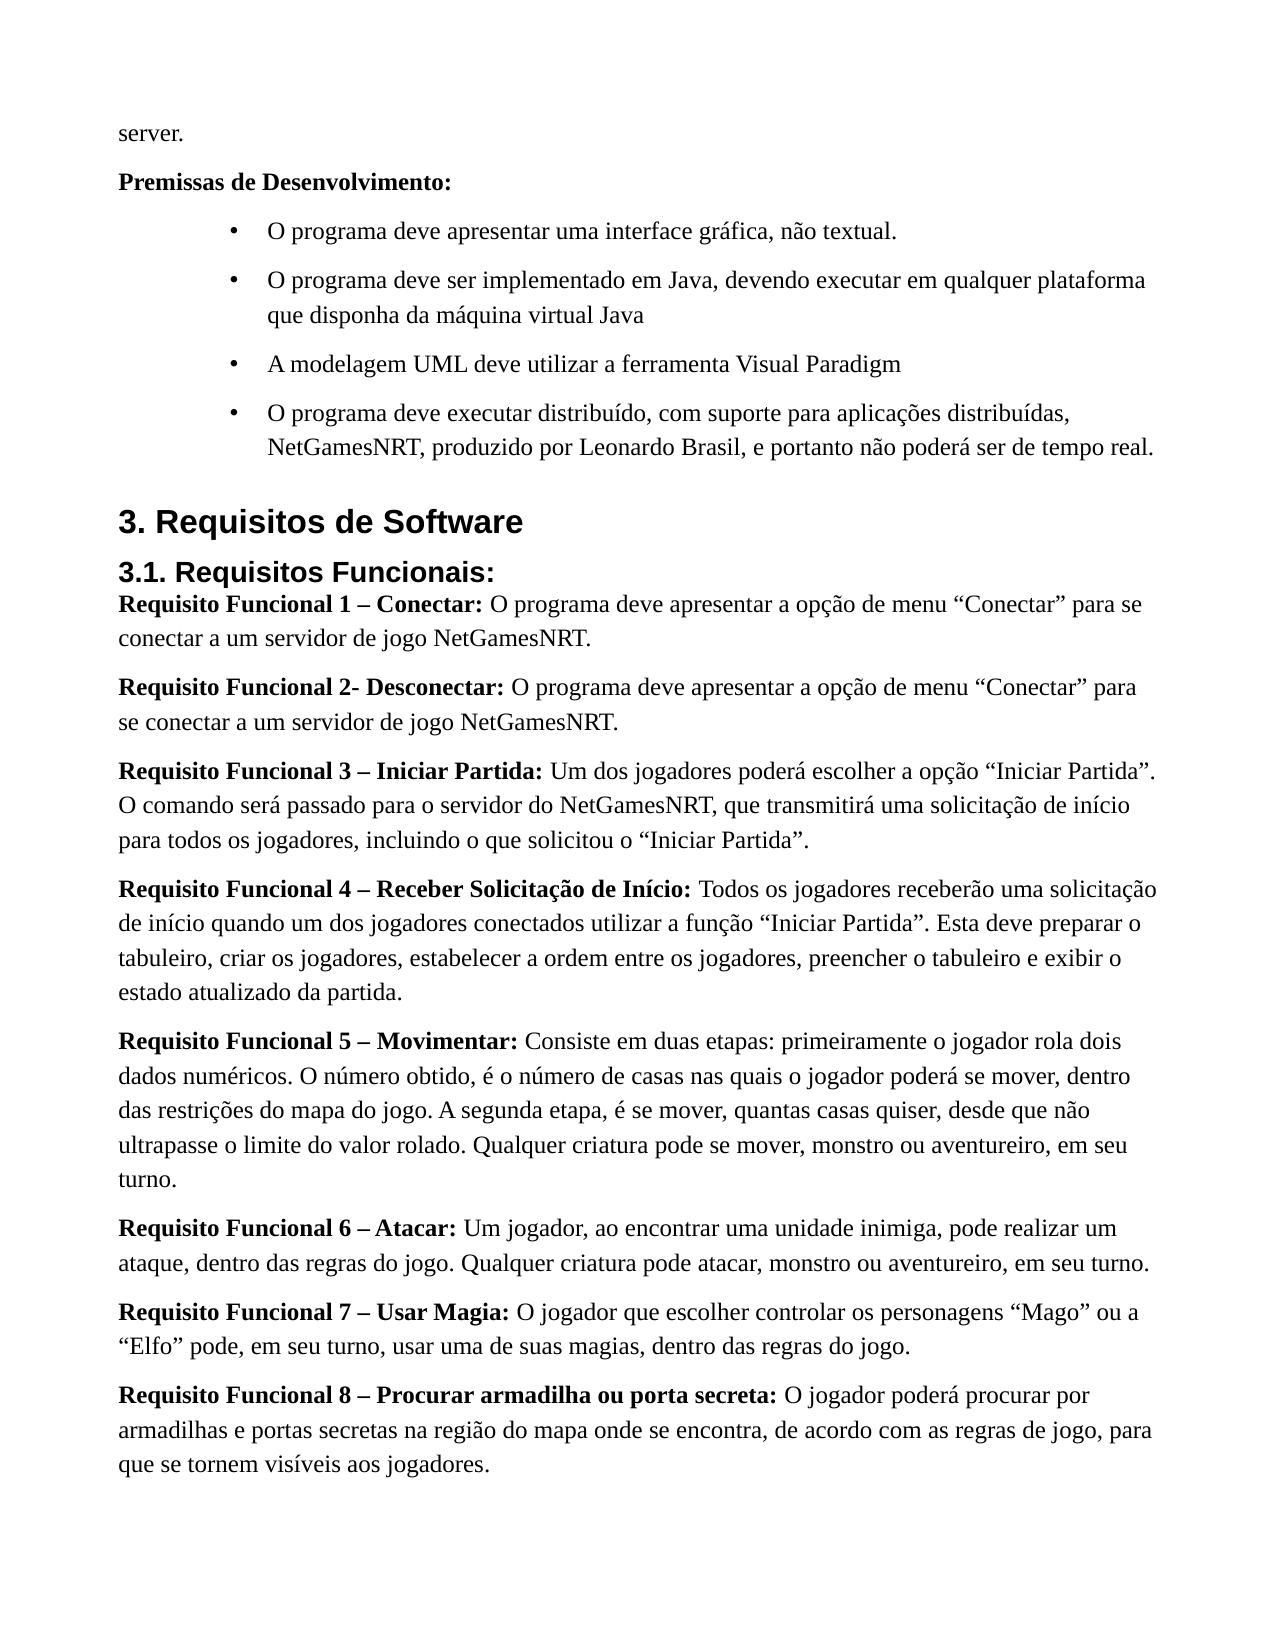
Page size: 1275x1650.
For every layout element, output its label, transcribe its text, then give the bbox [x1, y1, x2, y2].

text Requisito Funcional 6 – Atacar: Um jogador, ao encontrar uma unidade inimiga, pode realizar um ataque, dentro das regras do jogo. Qualquer criatura pode atacar, monstro ou aventureiro, em seu turno. [118, 1213, 1157, 1277]
text Requisito Funcional 7 – Usar Magia: O jogador que escolher controlar os personagens “Mago” ou a “Elfo” pode, em seu turno, usar uma de suas magias, dentro das regras do jogo. [118, 1297, 1157, 1360]
text Requisito Funcional 5 – Movimentar: Consiste em duas etapas: primeiramente o jogador rola dois dados numéricos. O número obtido, é o número de casas nas quais o jogador poderá se mover, dentro das restrições do mapa do jogo. A segunda etapa, é se mover, quantas casas quiser, desde que não ultrapasse o limite do valor rolado. Qualquer criatura pode se mover, monstro ou aventureiro, em seu turno. [118, 1026, 1157, 1193]
list O programa deve executar distribuído, com suporte para aplicações distribuídas, NetGamesNRT, produzido por Leonardo Brasil, e portanto não poderá ser de tempo real. [229, 398, 1157, 461]
list O programa deve apresentar uma interface gráfica, não textual. [229, 216, 1157, 245]
subtitle 3.1. Requisitos Funcionais: [118, 555, 1157, 589]
text server. [118, 118, 1157, 147]
subtitle 3. Requisitos de Software [118, 502, 1157, 541]
text Requisito Funcional 3 – Iniciar Partida: Um dos jogadores poderá escolher a opção “Iniciar Partida”. O comando será passado para o servidor do NetGamesNRT, que transmitirá uma solicitação de início para todos os jogadores, incluindo o que solicitou o “Iniciar Partida”. [118, 756, 1157, 854]
list A modelagem UML deve utilizar a ferramenta Visual Paradigm [229, 349, 1157, 378]
text Premissas de Desenvolvimento: [118, 167, 1157, 196]
text Requisito Funcional 4 – Receber Solicitação de Início: Todos os jogadores receberão uma solicitação de início quando um dos jogadores conectados utilizar a função “Iniciar Partida”. Esta deve preparar o tabuleiro, criar os jogadores, estabelecer a ordem entre os jogadores, preencher o tabuleiro e exibir o estado atualizado da partida. [118, 874, 1157, 1006]
list O programa deve ser implementado em Java, devendo executar em qualquer plataforma que disponha da máquina virtual Java [229, 265, 1157, 328]
text Requisito Funcional 8 – Procurar armadilha ou porta secreta: O jogador poderá procurar por armadilhas e portas secretas na região do mapa onde se encontra, de acordo com as regras de jogo, para que se tornem visíveis aos jogadores. [118, 1381, 1157, 1478]
text Requisito Funcional 1 – Conectar: O programa deve apresentar a opção de menu “Conectar” para se conectar a um servidor de jogo NetGamesNRT. [118, 589, 1157, 652]
text Requisito Funcional 2- Desconectar: O programa deve apresentar a opção de menu “Conectar” para se conectar a um servidor de jogo NetGamesNRT. [118, 672, 1157, 736]
